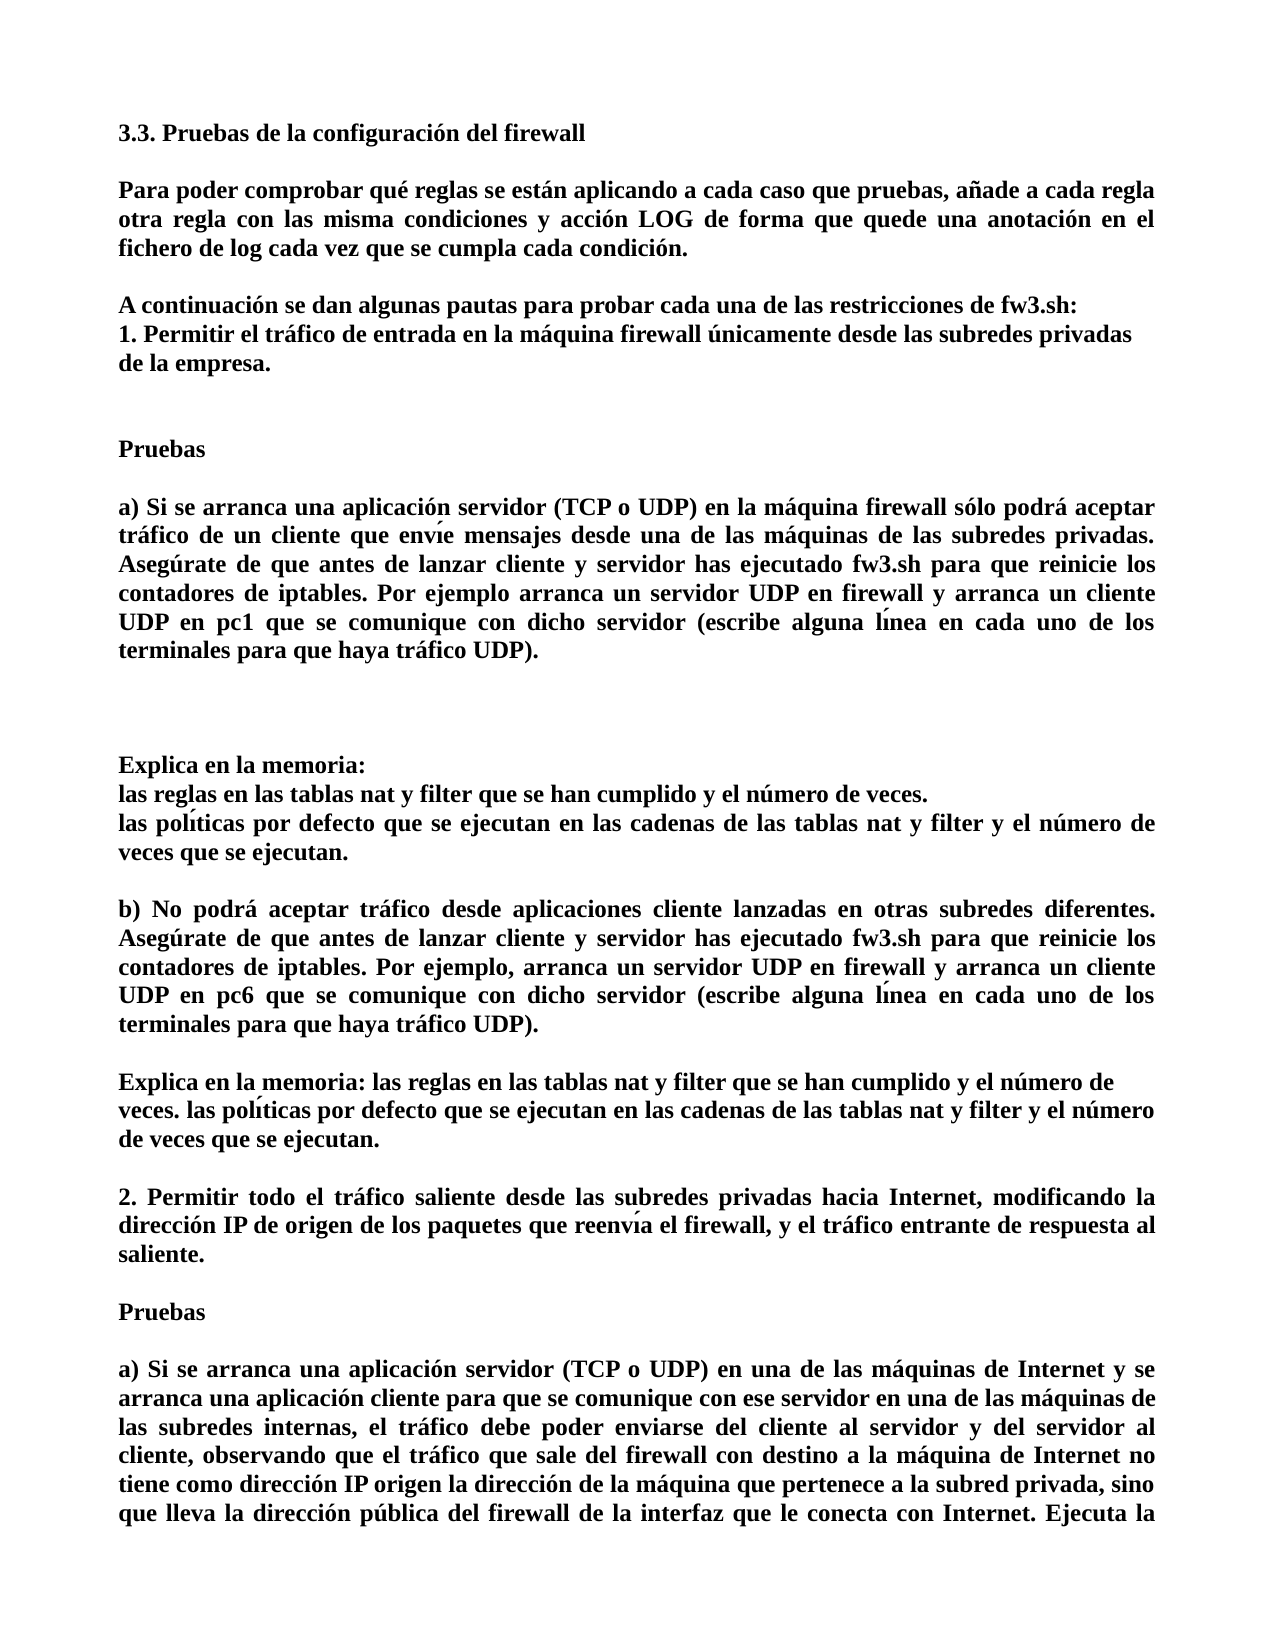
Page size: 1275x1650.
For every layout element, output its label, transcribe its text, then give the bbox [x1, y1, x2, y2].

text las reglas en las tablas nat y filter que se han cumplido y el número de veces. [118, 779, 1157, 808]
text de la empresa. [118, 348, 1157, 377]
text Pruebas [118, 434, 1157, 463]
text veces. las polı́ticas por defecto que se ejecutan en las cadenas de las tablas nat y filter y el número de veces que se ejecutan. [118, 1096, 1157, 1153]
text Para poder comprobar qué reglas se están aplicando a cada caso que pruebas, añade a cada regla otra regla con las misma condiciones y acción LOG de forma que quede una anotación en el fichero de log cada vez que se cumpla cada condición. [118, 176, 1157, 262]
text Pruebas [118, 1297, 1157, 1326]
text a) Si se arranca una aplicación servidor (TCP o UDP) en la máquina firewall sólo podrá aceptar tráfico de un cliente que envı́e mensajes desde una de las máquinas de las subredes privadas. Asegúrate de que antes de lanzar cliente y servidor has ejecutado fw3.sh para que reinicie los contadores de iptables. Por ejemplo arranca un servidor UDP en firewall y arranca un cliente UDP en pc1 que se comunique con dicho servidor (escribe alguna lı́nea en cada uno de los terminales para que haya tráfico UDP). [118, 492, 1157, 664]
text 2. Permitir todo el tráfico saliente desde las subredes privadas hacia Internet, modificando la dirección IP de origen de los paquetes que reenvı́a el firewall, y el tráfico entrante de respuesta al saliente. [118, 1182, 1157, 1268]
text A continuación se dan algunas pautas para probar cada una de las restricciones de fw3.sh: [118, 291, 1157, 319]
text Explica en la memoria: [118, 751, 1157, 779]
text las polı́ticas por defecto que se ejecutan en las cadenas de las tablas nat y filter y el número de veces que se ejecutan. [118, 808, 1157, 866]
text Explica en la memoria: las reglas en las tablas nat y filter que se han cumplido y el número de [118, 1067, 1157, 1096]
text 1. Permitir el tráfico de entrada en la máquina firewall únicamente desde las subredes privadas [118, 319, 1157, 348]
text b) No podrá aceptar tráfico desde aplicaciones cliente lanzadas en otras subredes diferentes. Asegúrate de que antes de lanzar cliente y servidor has ejecutado fw3.sh para que reinicie los contadores de iptables. Por ejemplo, arranca un servidor UDP en firewall y arranca un cliente UDP en pc6 que se comunique con dicho servidor (escribe alguna lı́nea en cada uno de los terminales para que haya tráfico UDP). [118, 894, 1157, 1038]
text a) Si se arranca una aplicación servidor (TCP o UDP) en una de las máquinas de Internet y se arranca una aplicación cliente para que se comunique con ese servidor en una de las máquinas de las subredes internas, el tráfico debe poder enviarse del cliente al servidor y del servidor al cliente, observando que el tráfico que sale del firewall con destino a la máquina de Internet no tiene como dirección IP origen la dirección de la máquina que pertenece a la subred privada, sino que lleva la dirección pública del firewall de la interfaz que le conecta con Internet. Ejecuta la [118, 1354, 1157, 1527]
text 3.3. Pruebas de la configuración del firewall [118, 118, 1157, 147]
